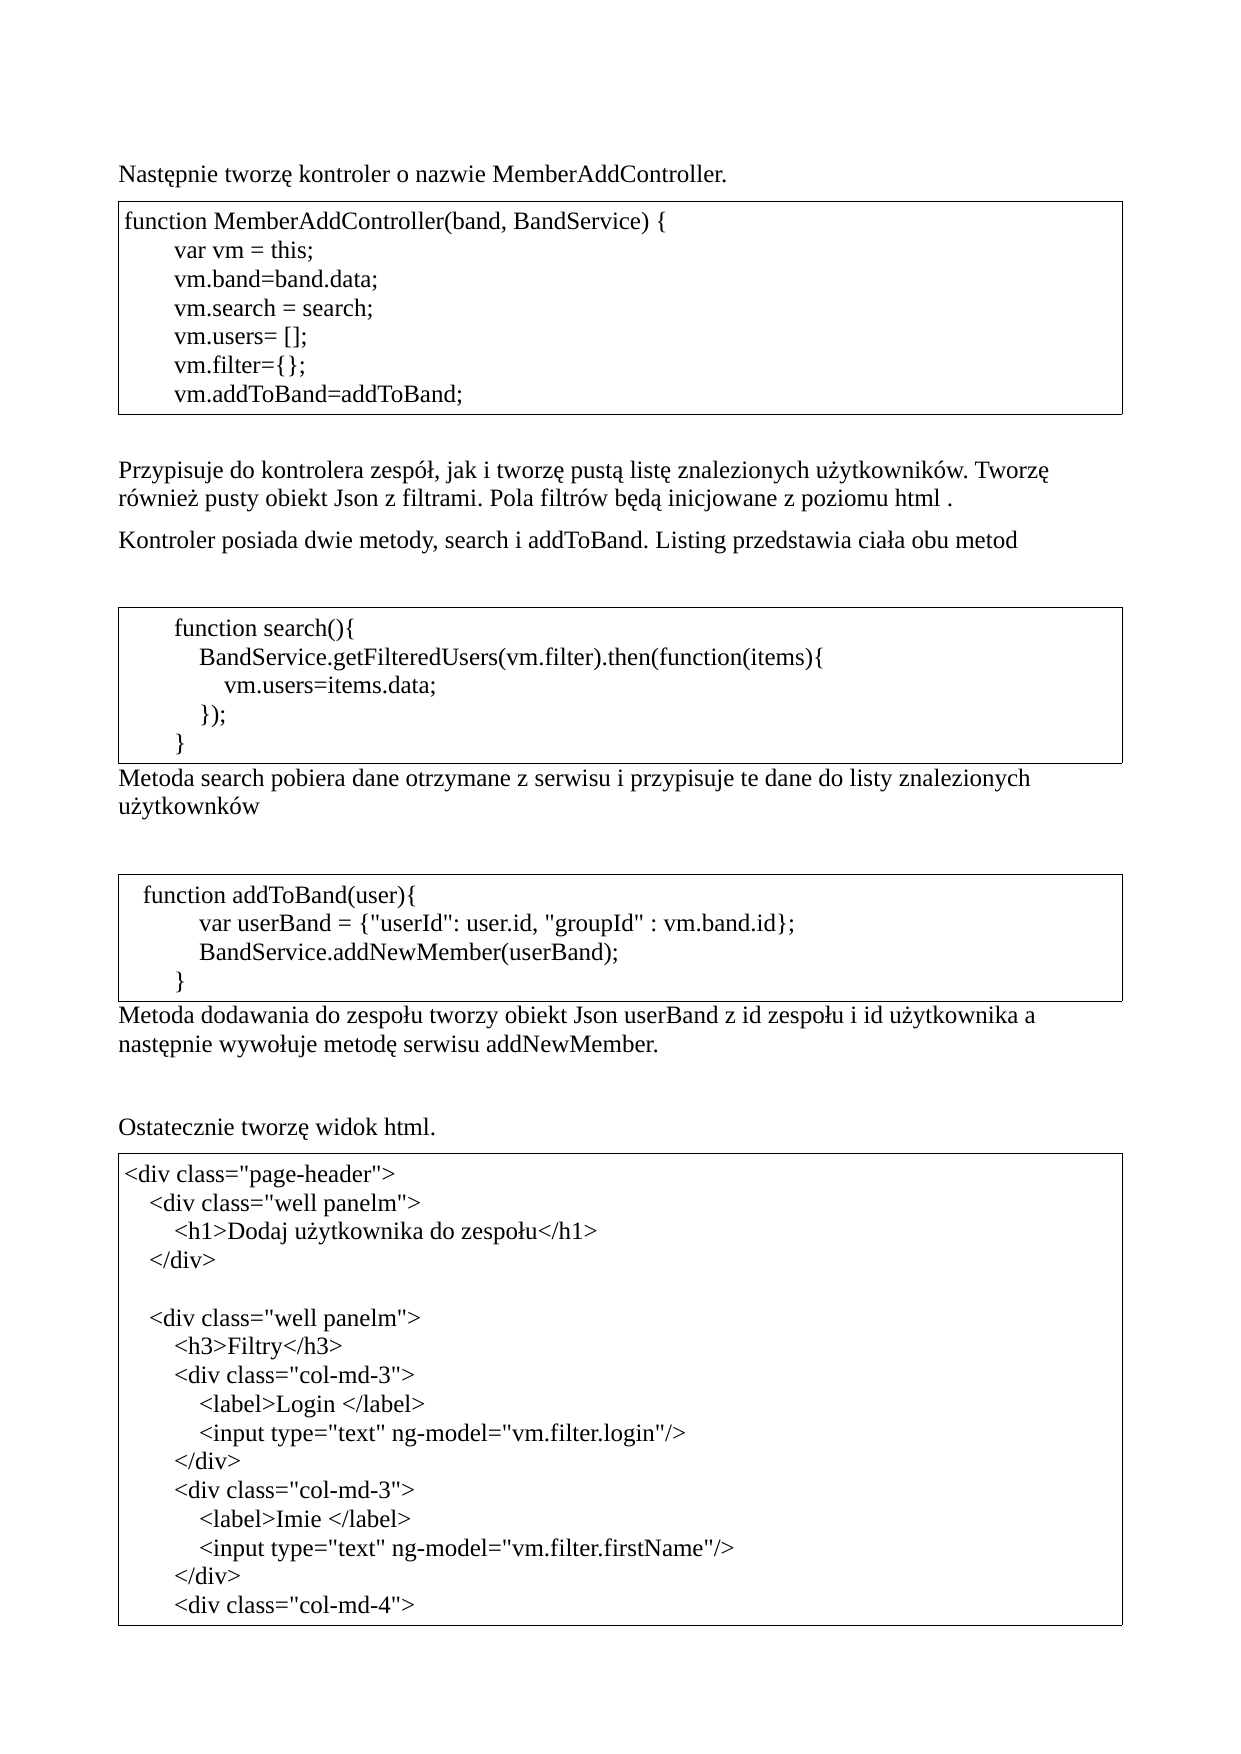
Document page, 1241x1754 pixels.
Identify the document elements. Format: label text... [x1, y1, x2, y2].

text Metoda search pobiera dane otrzymane z serwisu i przypisuje te dane do listy znalezionych użytkownków [118, 764, 1122, 820]
text Przypisuje do kontrolera zespół, jak i tworzę pustą listę znalezionych użytkowników. Tworzę również pusty obiekt Json z filtrami. Pola filtrów będą inicjowane z poziomu html . [118, 455, 1122, 512]
text Następnie tworzę kontroler o nazwie MemberAddController. [118, 159, 1122, 188]
text Metoda dodawania do zespołu tworzy obiekt Json userBand z id zespołu i id użytkownika a następnie wywołuje metodę serwisu addNewMember. [118, 1002, 1122, 1058]
table_header function search(){ BandService.getFilteredUsers(vm.filter).then(function(items){ vm.users=items.data; }); } [119, 608, 1122, 763]
text Ostatecznie tworzę widok html. [118, 1112, 1122, 1141]
table_header function addToBand(user){ var userBand = {"userId": user.id, "groupId" : vm.band.id}; BandService.addNewMember(userBand); } [119, 875, 1122, 1001]
text Kontroler posiada dwie metody, search i addToBand. Listing przedstawia ciała obu metod [118, 525, 1122, 553]
table_header function MemberAddController(band, BandService) { var vm = this; vm.band=band.data; vm.search = search; vm.users= []; vm.filter={}; vm.addToBand=addToBand; [119, 202, 1122, 413]
table_header <div class="page-header"> <div class="well panelm"> <h1>Dodaj użytkownika do zespołu</h1> </div> <div class="well panelm"> <h3>Filtry</h3> <div class="col-md-3"> <label>Login </label> <input type="text" ng-model="vm.filter.login"/> </div> <div class="col-md-3"> <label>Imie </label> <input type="text" ng-model="vm.filter.firstName"/> </div> <div class="col-md-4"> [119, 1154, 1122, 1625]
